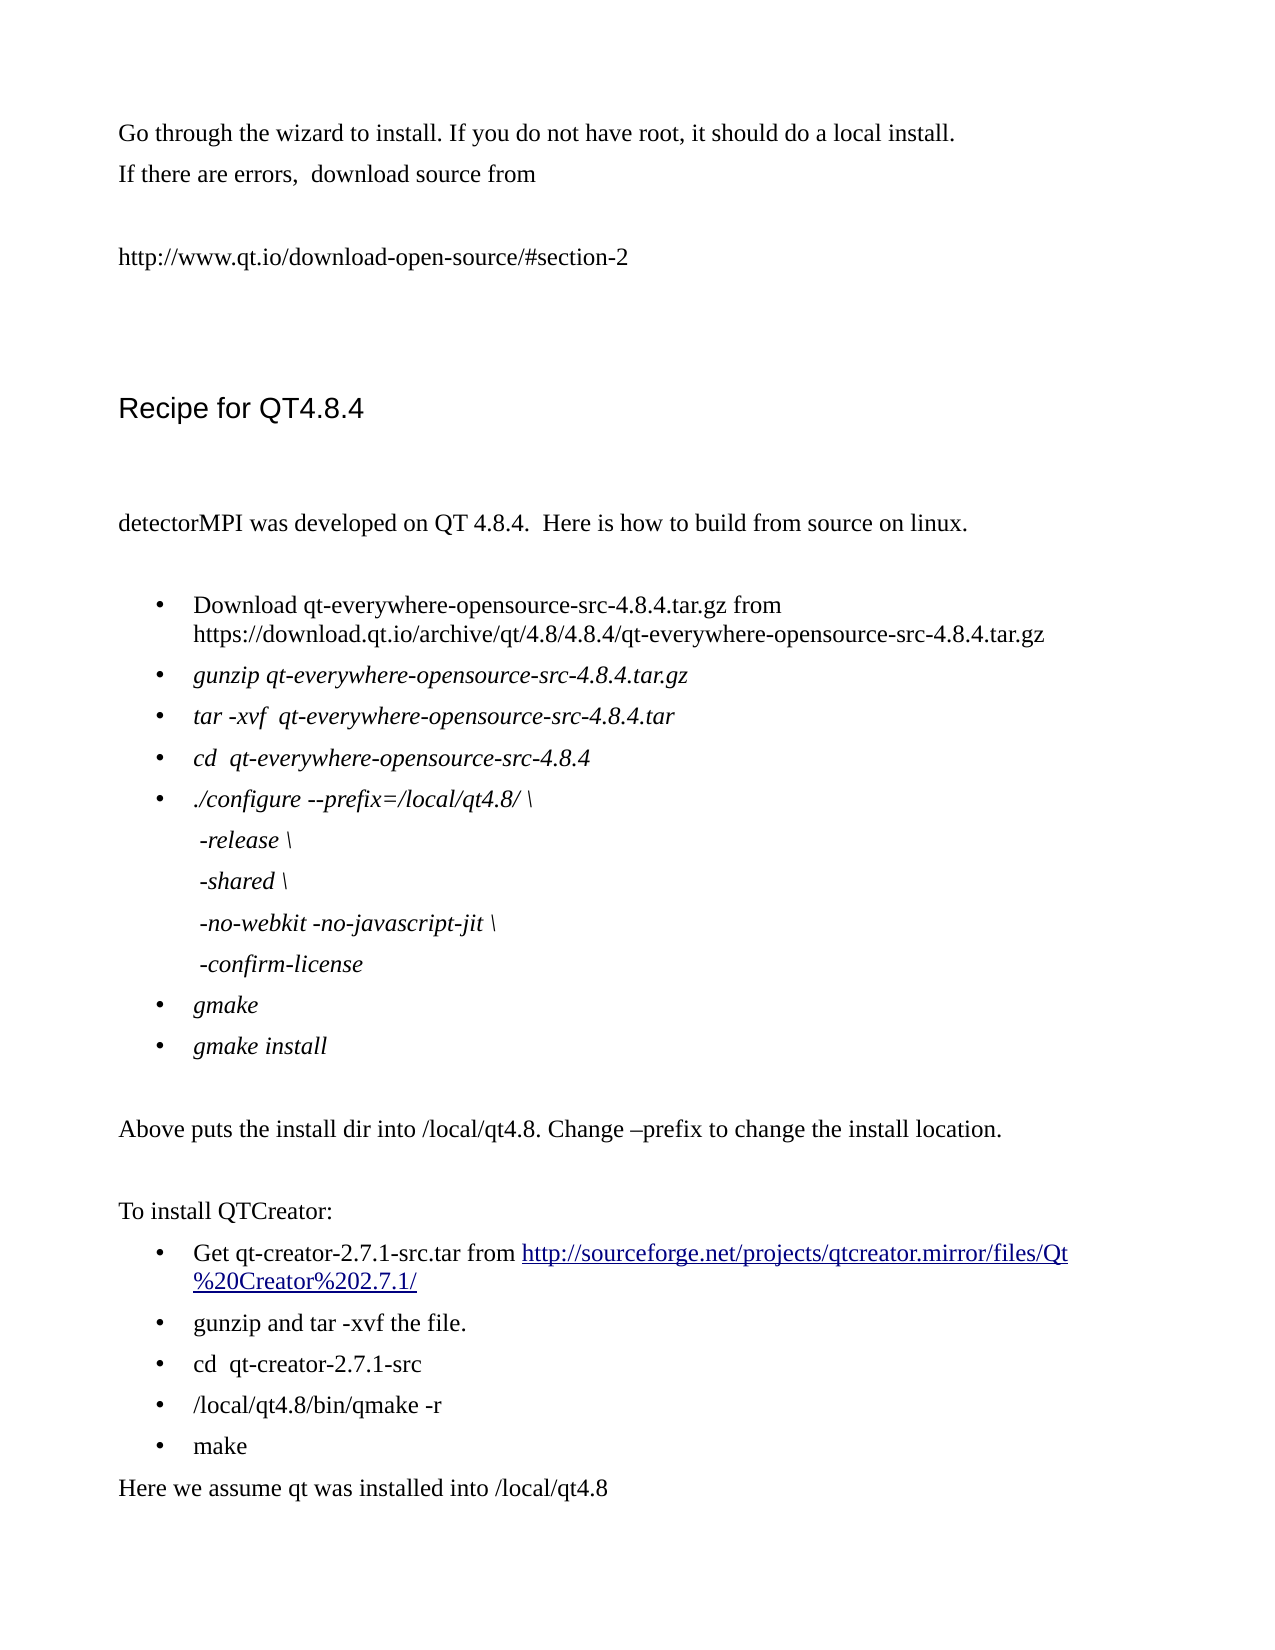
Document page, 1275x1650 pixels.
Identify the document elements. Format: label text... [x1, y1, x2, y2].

text Above puts the install dir into /local/qt4.8. Change –prefix to change the install location. [118, 1114, 1157, 1143]
list -confirm-license [156, 949, 1157, 978]
text detectorMPI was developed on QT 4.8.4. Here is how to build from source on linux. [118, 508, 1157, 536]
text To install QTCreator: [118, 1196, 1157, 1225]
text http://www.qt.io/download-open-source/#section-2 [118, 242, 1157, 271]
list -shared \ [156, 866, 1157, 895]
text If there are errors, download source from [118, 159, 1157, 188]
list -release \ [156, 825, 1157, 854]
list -no-webkit -no-javascript-jit \ [156, 908, 1157, 936]
list gmake [156, 990, 1157, 1019]
list gunzip qt-everywhere-opensource-src-4.8.4.tar.gz [156, 660, 1157, 689]
text Go through the wizard to install. If you do not have root, it should do a local install. [118, 118, 1157, 147]
list make [156, 1431, 1157, 1460]
text Here we assume qt was installed into /local/qt4.8 [118, 1473, 1157, 1501]
list Download qt-everywhere-opensource-src-4.8.4.tar.gz from https://download.qt.io/archive/qt/4.8/4.8.4/qt-everywhere-opensource-src-4.8.4.tar.gz [156, 590, 1157, 648]
list tar -xvf qt-everywhere-opensource-src-4.8.4.tar [156, 701, 1157, 730]
list /local/qt4.8/bin/qmake -r [156, 1390, 1157, 1419]
list Get qt-creator-2.7.1-src.tar from http://sourceforge.net/projects/qtcreator.mirror/files/Qt%20Creator%202.7.1/ [156, 1238, 1157, 1295]
list gunzip and tar -xvf the file. [156, 1308, 1157, 1336]
list gmake install [156, 1031, 1157, 1060]
list ./configure --prefix=/local/qt4.8/ \ [156, 784, 1157, 813]
list cd qt-creator-2.7.1-src [156, 1349, 1157, 1378]
list cd qt-everywhere-opensource-src-4.8.4 [156, 743, 1157, 771]
subtitle Recipe for QT4.8.4 [118, 391, 1157, 424]
